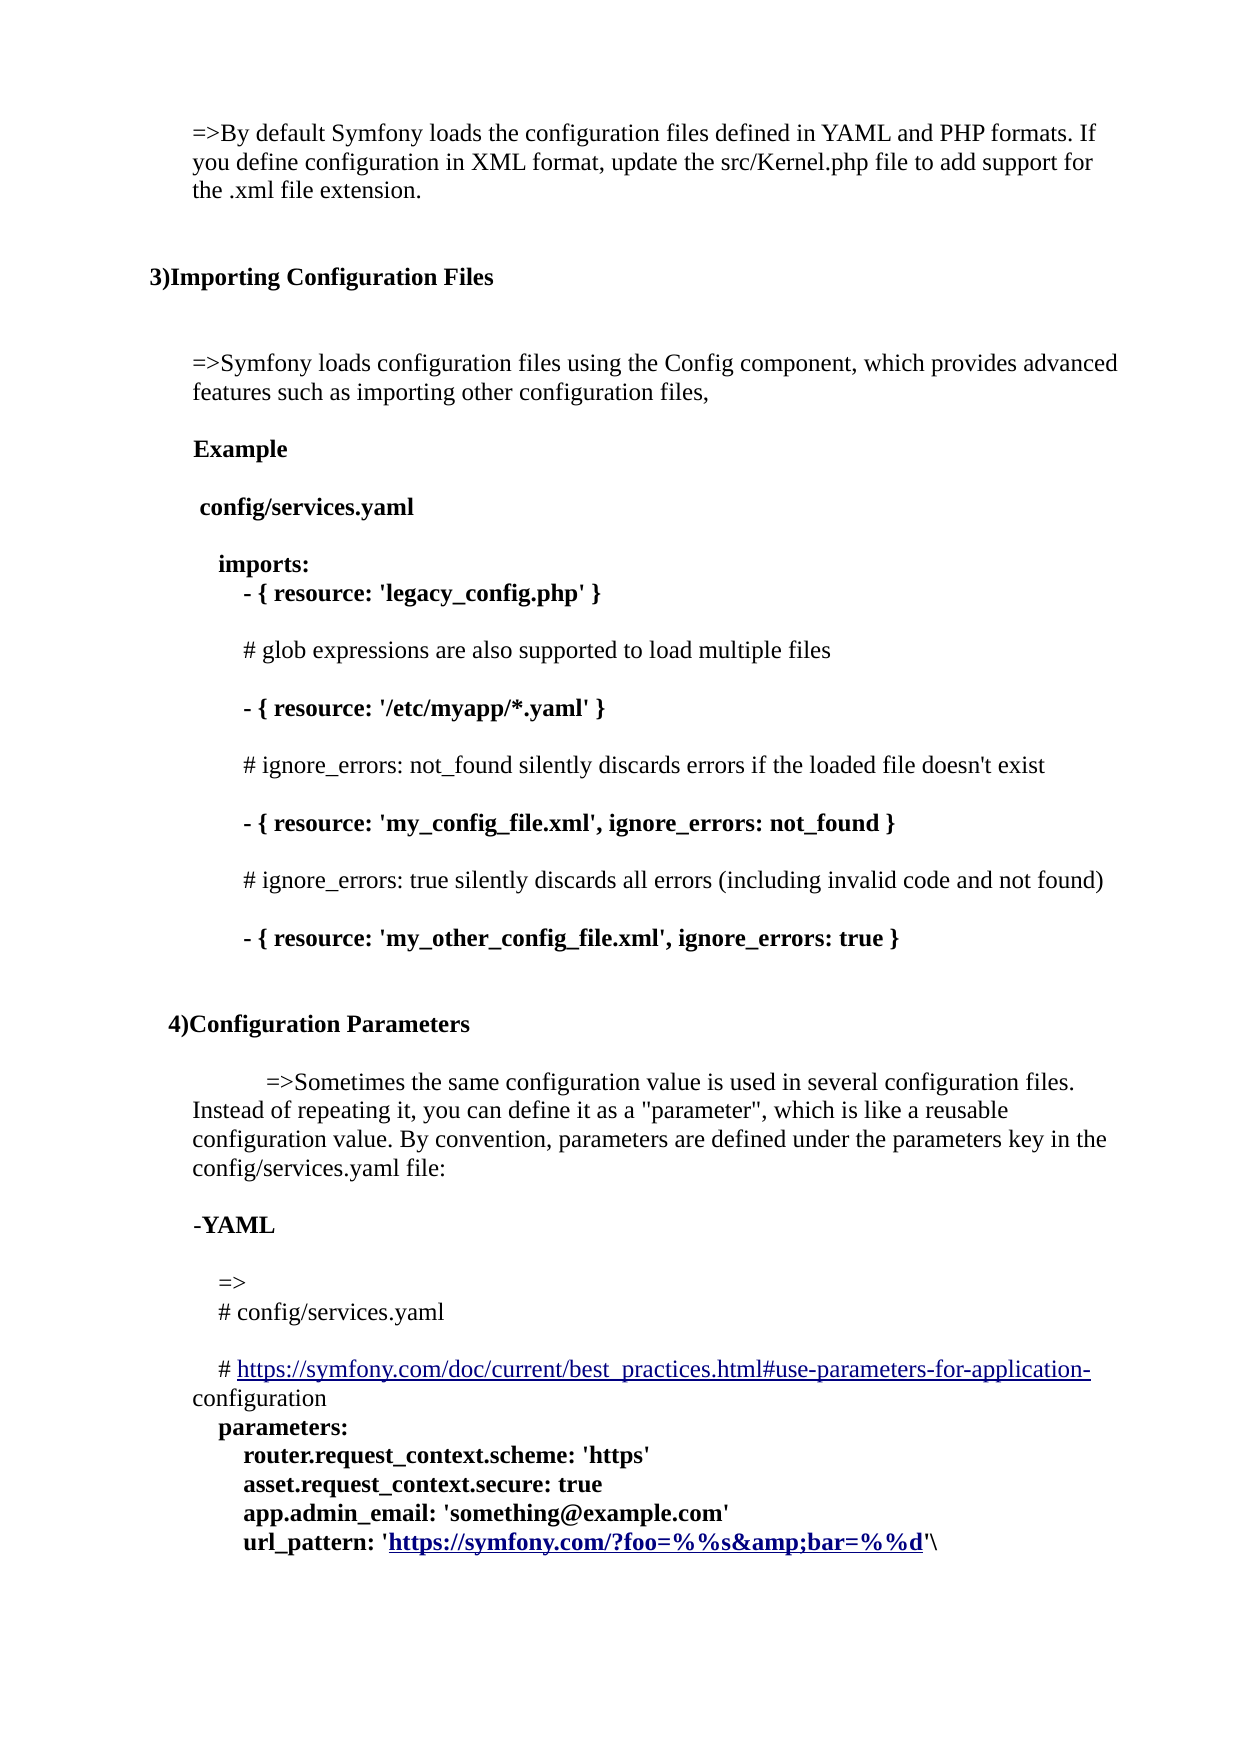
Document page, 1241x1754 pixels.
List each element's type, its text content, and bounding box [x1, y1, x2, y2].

text imports: [118, 549, 1122, 578]
text config/services.yaml [118, 492, 1122, 521]
text # ignore_errors: not_found silently discards errors if the loaded file doesn't exist [118, 751, 1122, 779]
text router.request_context.scheme: 'https' [118, 1441, 1122, 1469]
text =>By default Symfony loads the configuration files defined in YAML and PHP formats. If you define configuration in XML format, update the src/Kernel.php file to add support for the .xml file extension. [118, 118, 1122, 204]
text # config/services.yaml [118, 1297, 1122, 1326]
text => [118, 1268, 1122, 1297]
text asset.request_context.secure: true [118, 1469, 1122, 1498]
text url_pattern: 'https://symfony.com/?foo=%%s&amp;bar=%%d'\ [118, 1527, 1122, 1556]
text - { resource: 'my_other_config_file.xml', ignore_errors: true } [118, 923, 1122, 952]
text - { resource: '/etc/myapp/*.yaml' } [118, 693, 1122, 722]
text # ignore_errors: true silently discards all errors (including invalid code and not found) [118, 866, 1122, 894]
text # https://symfony.com/doc/current/best_practices.html#use-parameters-for-application- configuration [118, 1354, 1122, 1412]
text -YAML [118, 1211, 1122, 1239]
text Example [118, 434, 1122, 463]
text # glob expressions are also supported to load multiple files [118, 636, 1122, 664]
text 4)Configuration Parameters [118, 1009, 1122, 1038]
text app.admin_email: 'something@example.com' [118, 1498, 1122, 1527]
text =>Sometimes the same configuration value is used in several configuration files. Instead of repeating it, you can define it as a "parameter", which is like a reusable configuration value. By convention, parameters are defined under the parameters key in the config/services.yaml file: [118, 1067, 1122, 1182]
text 3)Importing Configuration Files [118, 262, 1122, 291]
text - { resource: 'my_config_file.xml', ignore_errors: not_found } [118, 808, 1122, 837]
text - { resource: 'legacy_config.php' } [118, 578, 1122, 607]
text parameters: [118, 1412, 1122, 1441]
text =>Symfony loads configuration files using the Config component, which provides advanced features such as importing other configuration files, [118, 348, 1122, 406]
